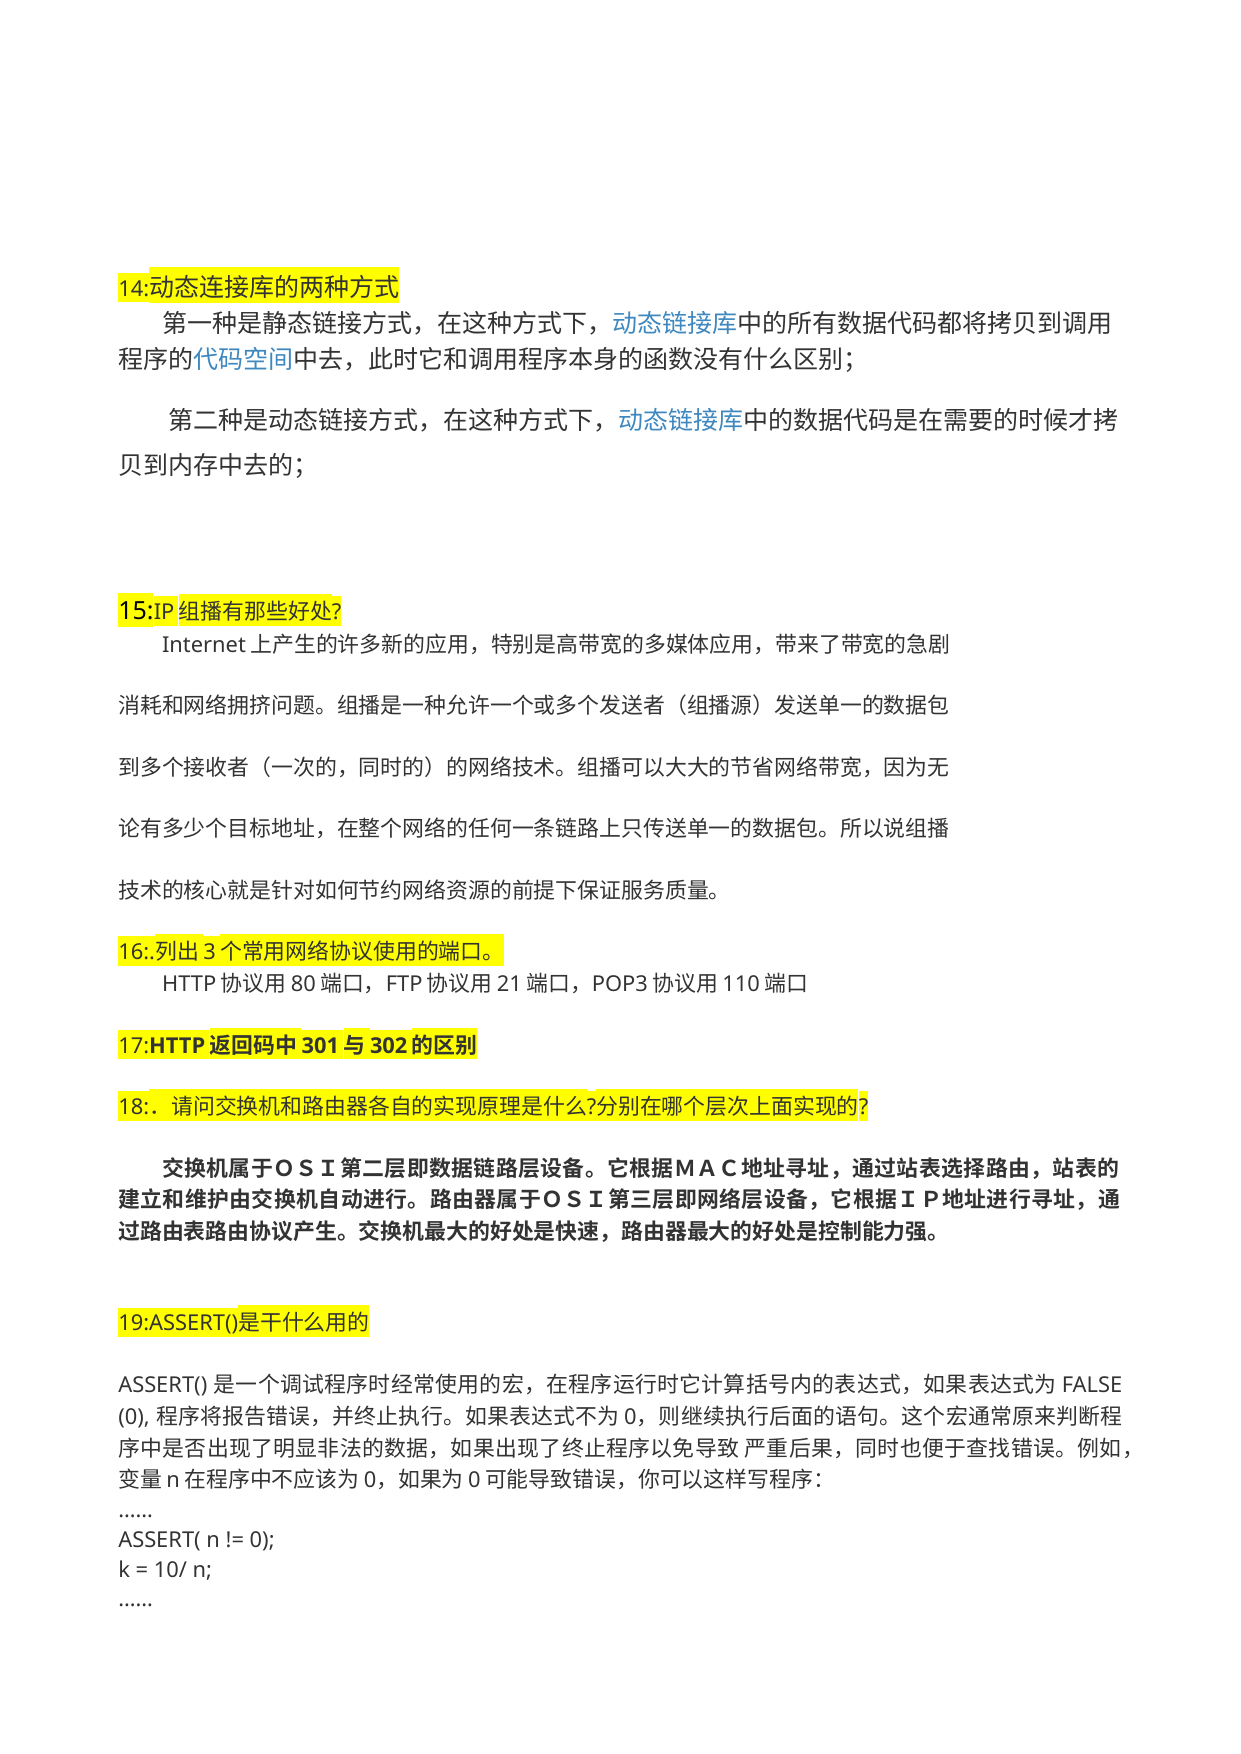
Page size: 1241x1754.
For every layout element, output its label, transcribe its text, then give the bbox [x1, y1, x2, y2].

text Internet上产生的许多新的应用，特别是高带宽的多媒体应用，带来了带宽的急剧 消耗和网络拥挤问题。组播是一种允许一个或多个发送者（组播源）发送单一的数据包 到多个接收者（一次的，同时的）的网络技术。组播可以大大的节省网络带宽，因为无 论有多少个目标地址，在整个网络的任何一条链路上只传送单一的数据包。所以说组播 技术的核心就是针对如何节约网络资源的前提下保证服务质量。 [118, 627, 1122, 904]
text 第二种是动态链接方式，在这种方式下，动态链接库中的数据代码是在需要的时候才拷贝到内存中去的； [118, 391, 1122, 482]
text 19:ASSERT()是干什么用的 [118, 1305, 1122, 1337]
text ASSERT() 是一个调试程序时经常使用的宏，在程序运行时它计算括号内的表达式，如果表达式为FALSE (0), 程序将报告错误，并终止执行。如果表达式不为0，则继续执行后面的语句。这个宏通常原来判断程序中是否出现了明显非法的数据，如果出现了终止程序以免导致 严重后果，同时也便于查找错误。例如，变量n在程序中不应该为0，如果为0可能导致错误，你可以这样写程序： …… ASSERT( n != 0); k = 10/ n; …… ASSERT只有在Debug版本中才有效，如果编译为Release版本则被忽略。 assert()的功能类似，它是ANSI C标准中规定的函数，它与ASSERT的一个重要区别是可以用在Release版本中。 [118, 1367, 1122, 1613]
text 交换机属于ＯＳＩ第二层即数据链路层设备。它根据ＭＡＣ地址寻址，通过站表选择路由，站表的建立和维护由交换机自动进行。路由器属于ＯＳＩ第三层即网络层设备，它根据ＩＰ地址进行寻址，通过路由表路由协议产生。交换机最大的好处是快速，路由器最大的好处是控制能力强。 [118, 1151, 1122, 1246]
text 15:IP组播有那些好处? [118, 593, 1122, 627]
text 16:.列出3个常用网络协议使用的端口。 HTTP协议用80端口，FTP协议用21端口，POP3协议用110端口 [118, 934, 1122, 998]
text 18:．请问交换机和路由器各自的实现原理是什么?分别在哪个层次上面实现的? [118, 1089, 1122, 1121]
text 17:HTTP返回码中301与302的区别 [118, 1028, 1122, 1059]
text 14:动态连接库的两种方式 [118, 267, 1122, 303]
text 第一种是静态链接方式，在这种方式下，动态链接库中的所有数据代码都将拷贝到调用程序的代码空间中去，此时它和调用程序本身的函数没有什么区别； [118, 303, 1122, 376]
